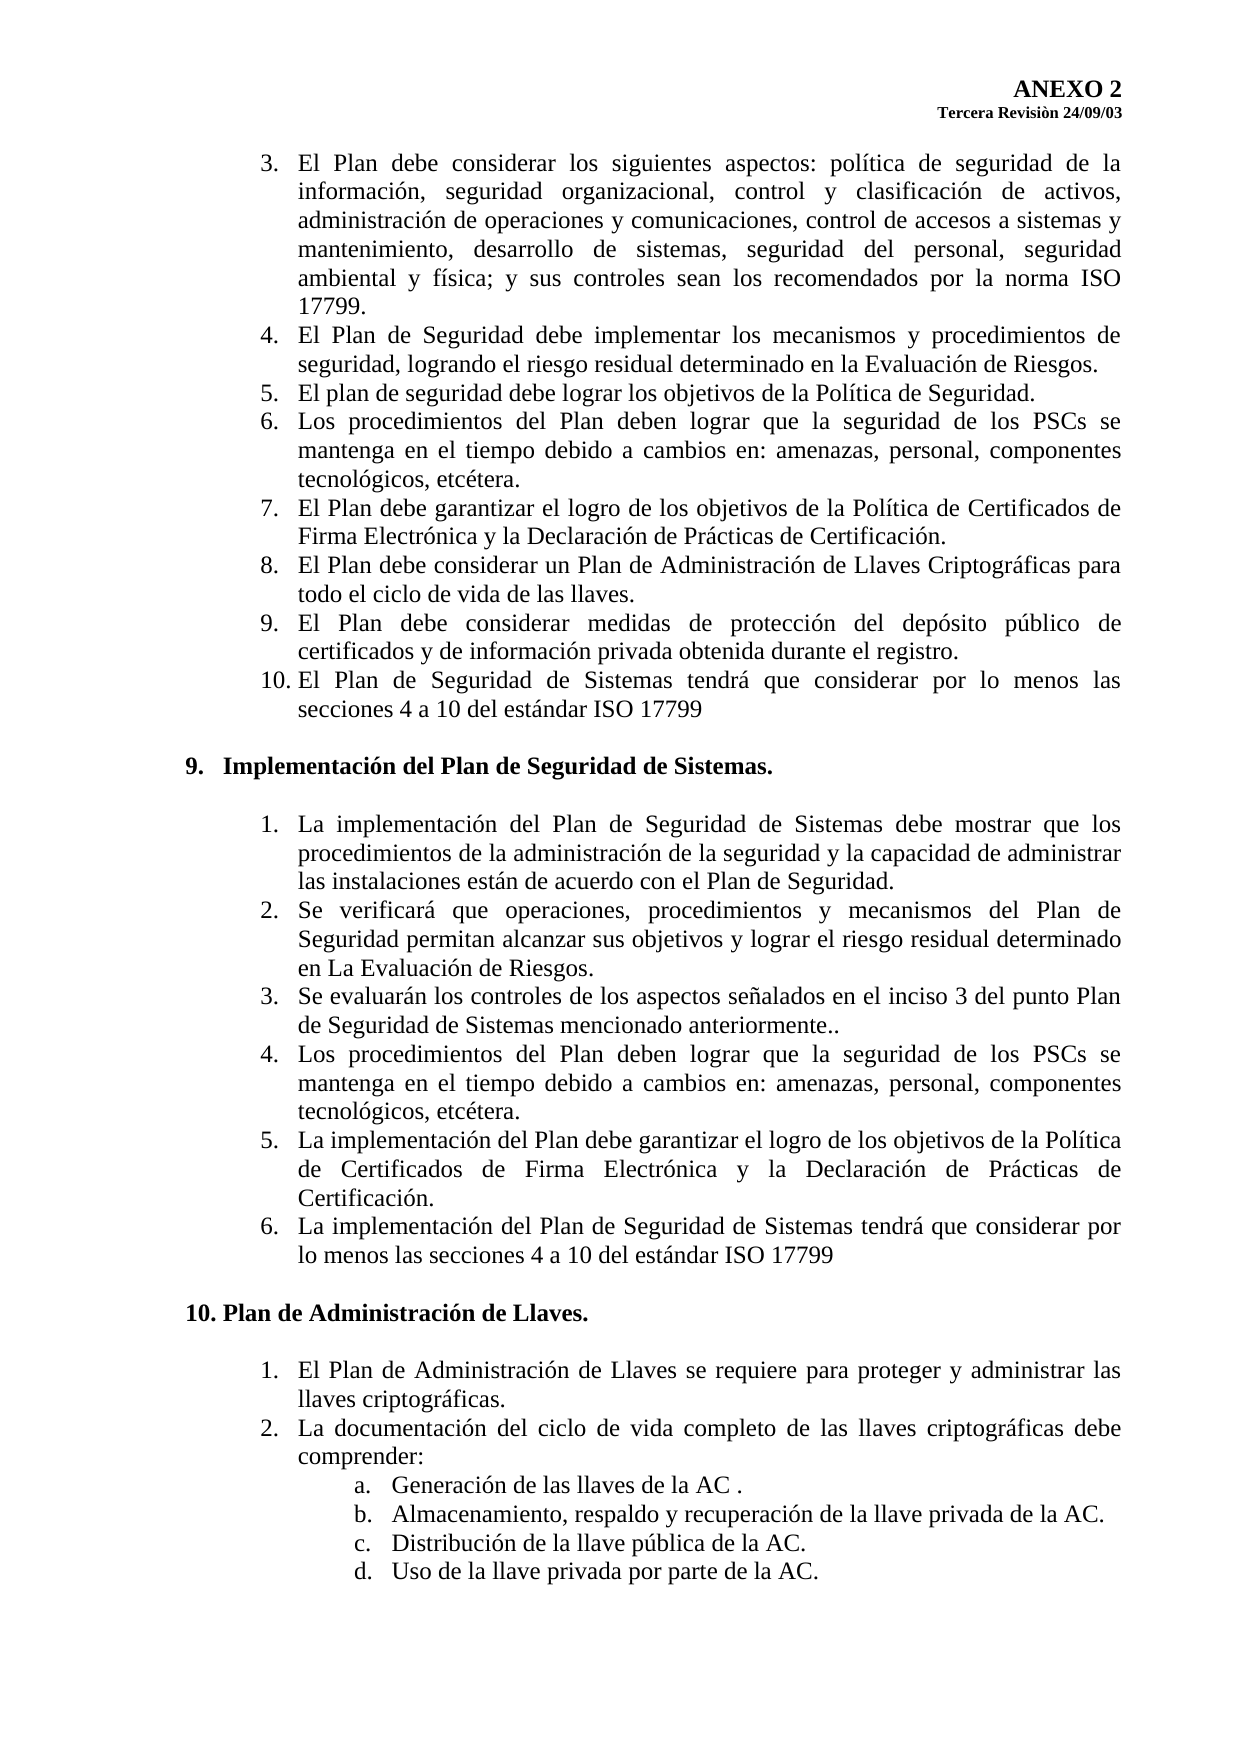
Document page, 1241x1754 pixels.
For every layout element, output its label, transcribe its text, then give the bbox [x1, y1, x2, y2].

list El Plan de Seguridad debe implementar los mecanismos y procedimientos de seguridad, logrando el riesgo residual determinado en la Evaluación de Riesgos. [260, 320, 1122, 378]
list El Plan debe considerar un Plan de Administración de Llaves Criptográficas para todo el ciclo de vida de las llaves. [260, 550, 1122, 608]
list Distribución de la llave pública de la AC. [354, 1528, 1122, 1556]
list Generación de las llaves de la AC . [354, 1470, 1122, 1499]
list El Plan debe considerar medidas de protección del depósito público de certificados y de información privada obtenida durante el registro. [260, 608, 1122, 665]
list Los procedimientos del Plan deben lograr que la seguridad de los PSCs se mantenga en el tiempo debido a cambios en: amenazas, personal, componentes tecnológicos, etcétera. [260, 406, 1122, 493]
list El Plan de Administración de Llaves se requiere para proteger y administrar las llaves criptográficas. [260, 1355, 1122, 1413]
list Plan de Administración de Llaves. [185, 1298, 1122, 1326]
list El plan de seguridad debe lograr los objetivos de la Política de Seguridad. [260, 378, 1122, 406]
list La implementación del Plan debe garantizar el logro de los objetivos de la Política de Certificados de Firma Electrónica y la Declaración de Prácticas de Certificación. [260, 1125, 1122, 1211]
list Uso de la llave privada por parte de la AC. [354, 1556, 1122, 1585]
list El Plan debe garantizar el logro de los objetivos de la Política de Certificados de Firma Electrónica y la Declaración de Prácticas de Certificación. [260, 493, 1122, 550]
list Los procedimientos del Plan deben lograr que la seguridad de los PSCs se mantenga en el tiempo debido a cambios en: amenazas, personal, componentes tecnológicos, etcétera. [260, 1039, 1122, 1125]
list Almacenamiento, respaldo y recuperación de la llave privada de la AC. [354, 1499, 1122, 1528]
list Se evaluarán los controles de los aspectos señalados en el inciso 3 del punto Plan de Seguridad de Sistemas mencionado anteriormente.. [260, 981, 1122, 1039]
list La documentación del ciclo de vida completo de las llaves criptográficas debe comprender: [260, 1413, 1122, 1470]
list La implementación del Plan de Seguridad de Sistemas debe mostrar que los procedimientos de la administración de la seguridad y la capacidad de administrar las instalaciones están de acuerdo con el Plan de Seguridad. [260, 809, 1122, 895]
list La implementación del Plan de Seguridad de Sistemas tendrá que considerar por lo menos las secciones 4 a 10 del estándar ISO 17799 [260, 1211, 1122, 1269]
list Implementación del Plan de Seguridad de Sistemas. [185, 751, 1122, 780]
list Se verificará que operaciones, procedimientos y mecanismos del Plan de Seguridad permitan alcanzar sus objetivos y lograr el riesgo residual determinado en La Evaluación de Riesgos. [260, 895, 1122, 981]
list El Plan debe considerar los siguientes aspectos: política de seguridad de la información, seguridad organizacional, control y clasificación de activos, administración de operaciones y comunicaciones, control de accesos a sistemas y mantenimiento, desarrollo de sistemas, seguridad del personal, seguridad ambiental y física; y sus controles sean los recomendados por la norma ISO 17799. [260, 148, 1122, 320]
list El Plan de Seguridad de Sistemas tendrá que considerar por lo menos las secciones 4 a 10 del estándar ISO 17799 [260, 665, 1122, 723]
